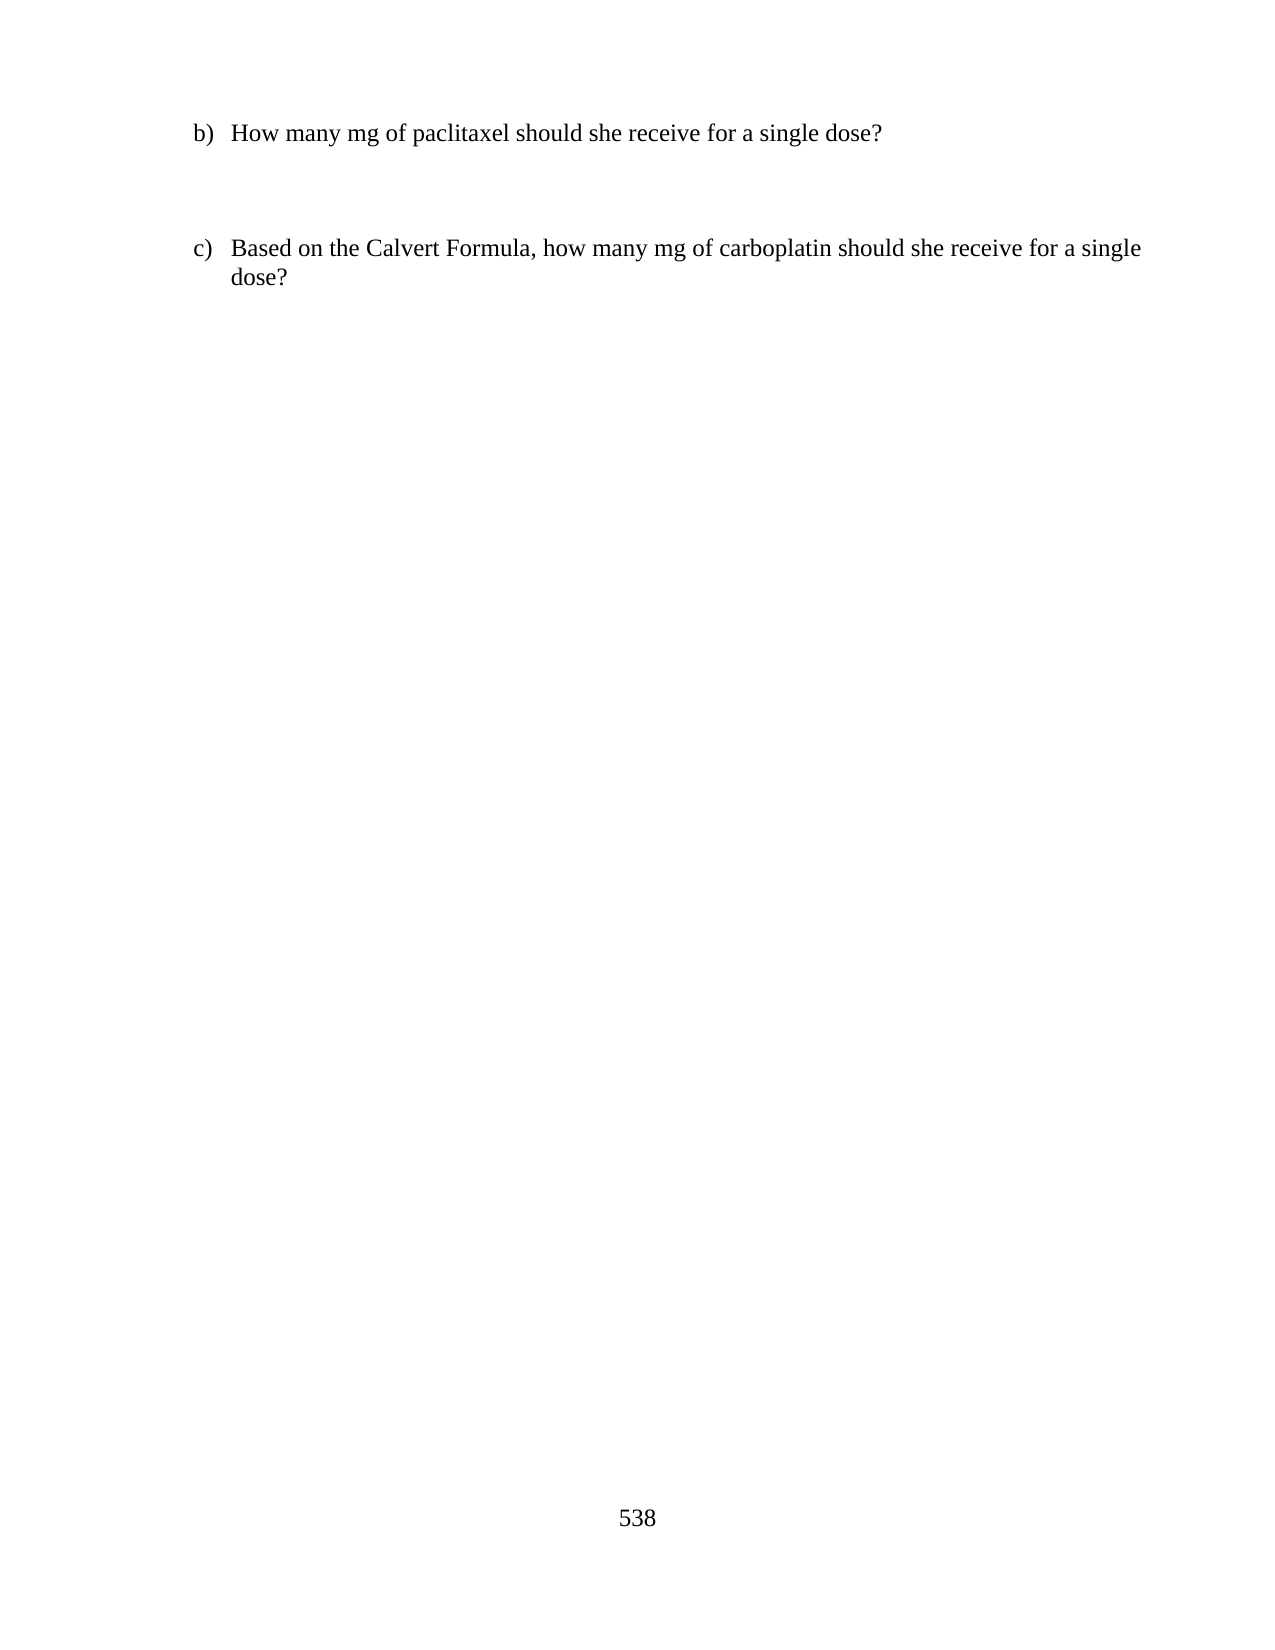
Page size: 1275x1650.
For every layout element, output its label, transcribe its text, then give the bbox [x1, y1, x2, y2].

list Based on the Calvert Formula, how many mg of carboplatin should she receive for a single dose? [193, 233, 1157, 291]
list How many mg of paclitaxel should she receive for a single dose? [193, 118, 1157, 147]
